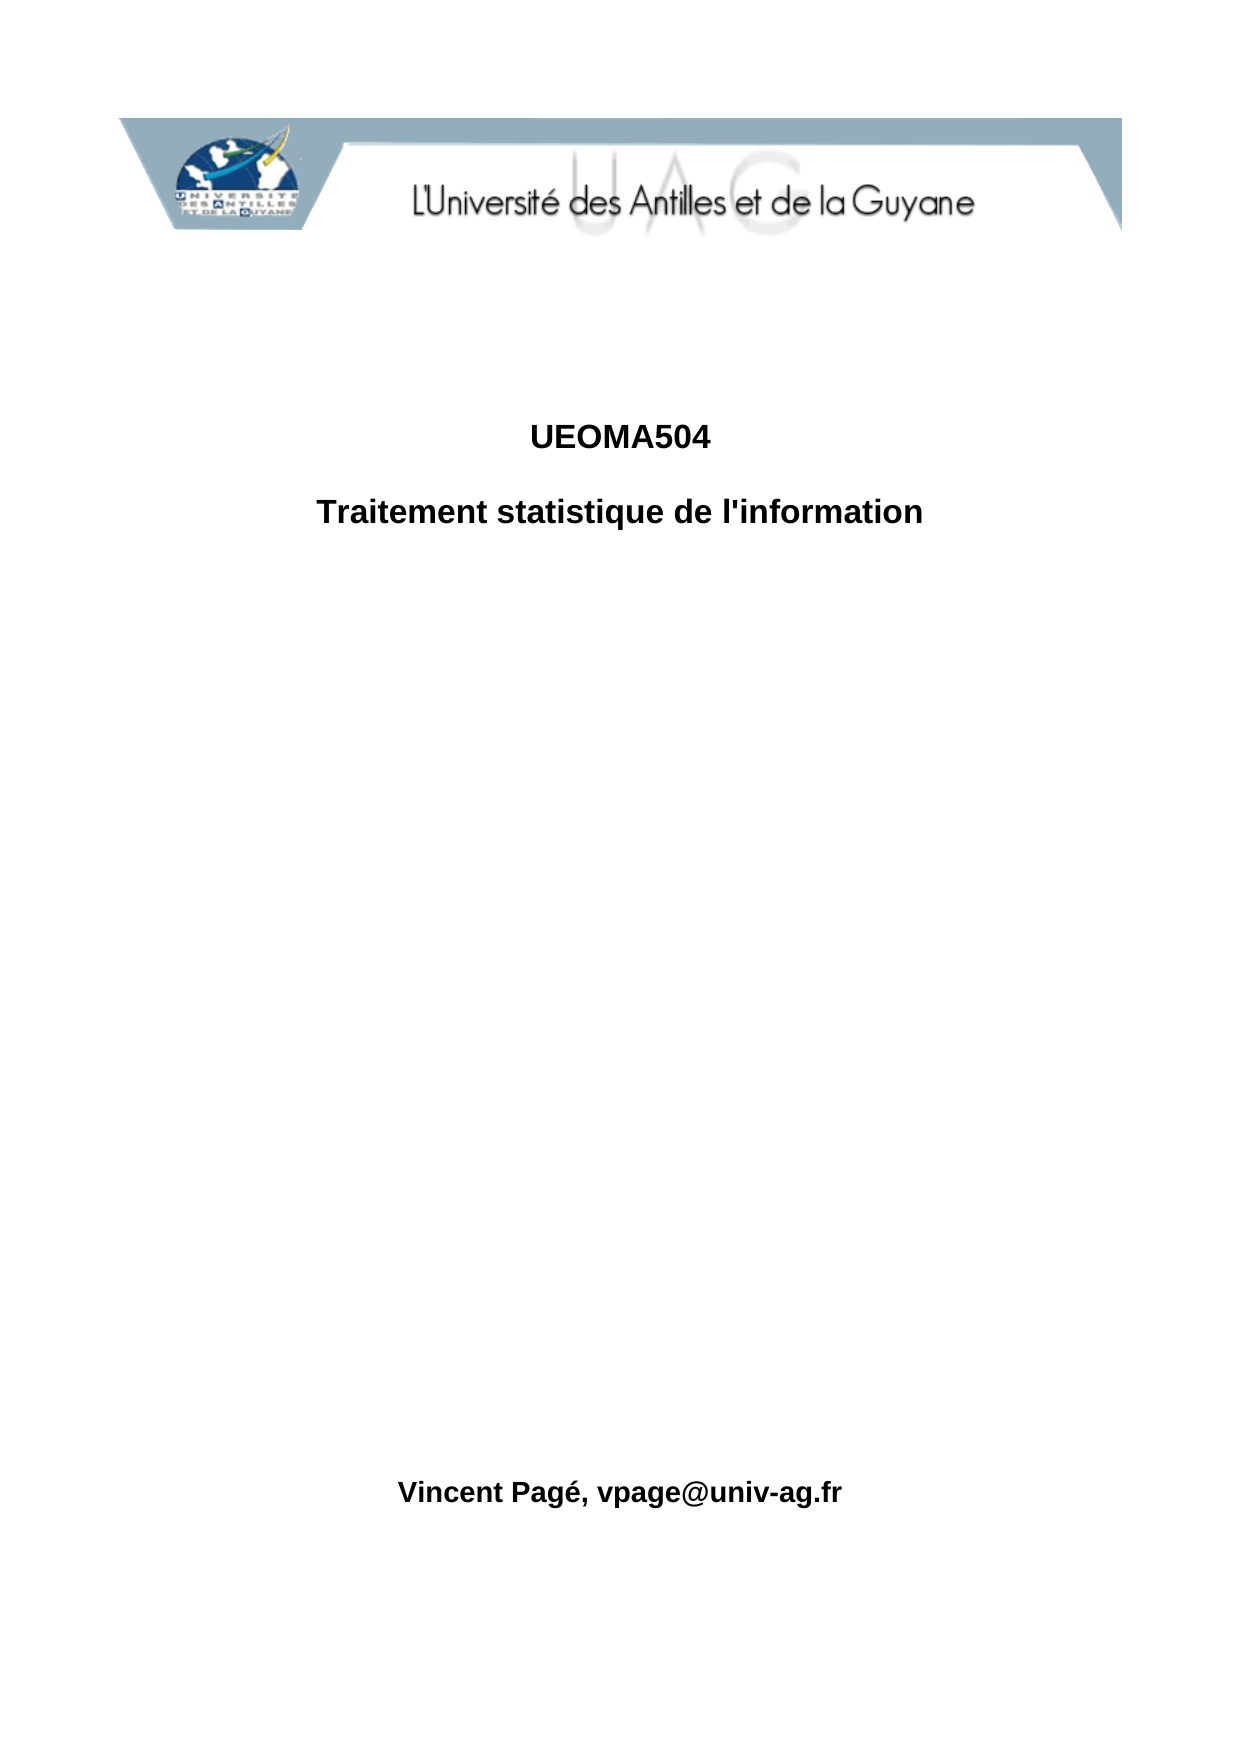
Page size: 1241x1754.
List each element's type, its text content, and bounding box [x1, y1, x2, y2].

picture [118, 118, 1122, 269]
subtitle Traitement statistique de l'information [118, 493, 1122, 531]
subtitle Vincent Pagé, vpage@univ-ag.fr [118, 1476, 1122, 1508]
subtitle UEOMA504 [118, 418, 1122, 456]
